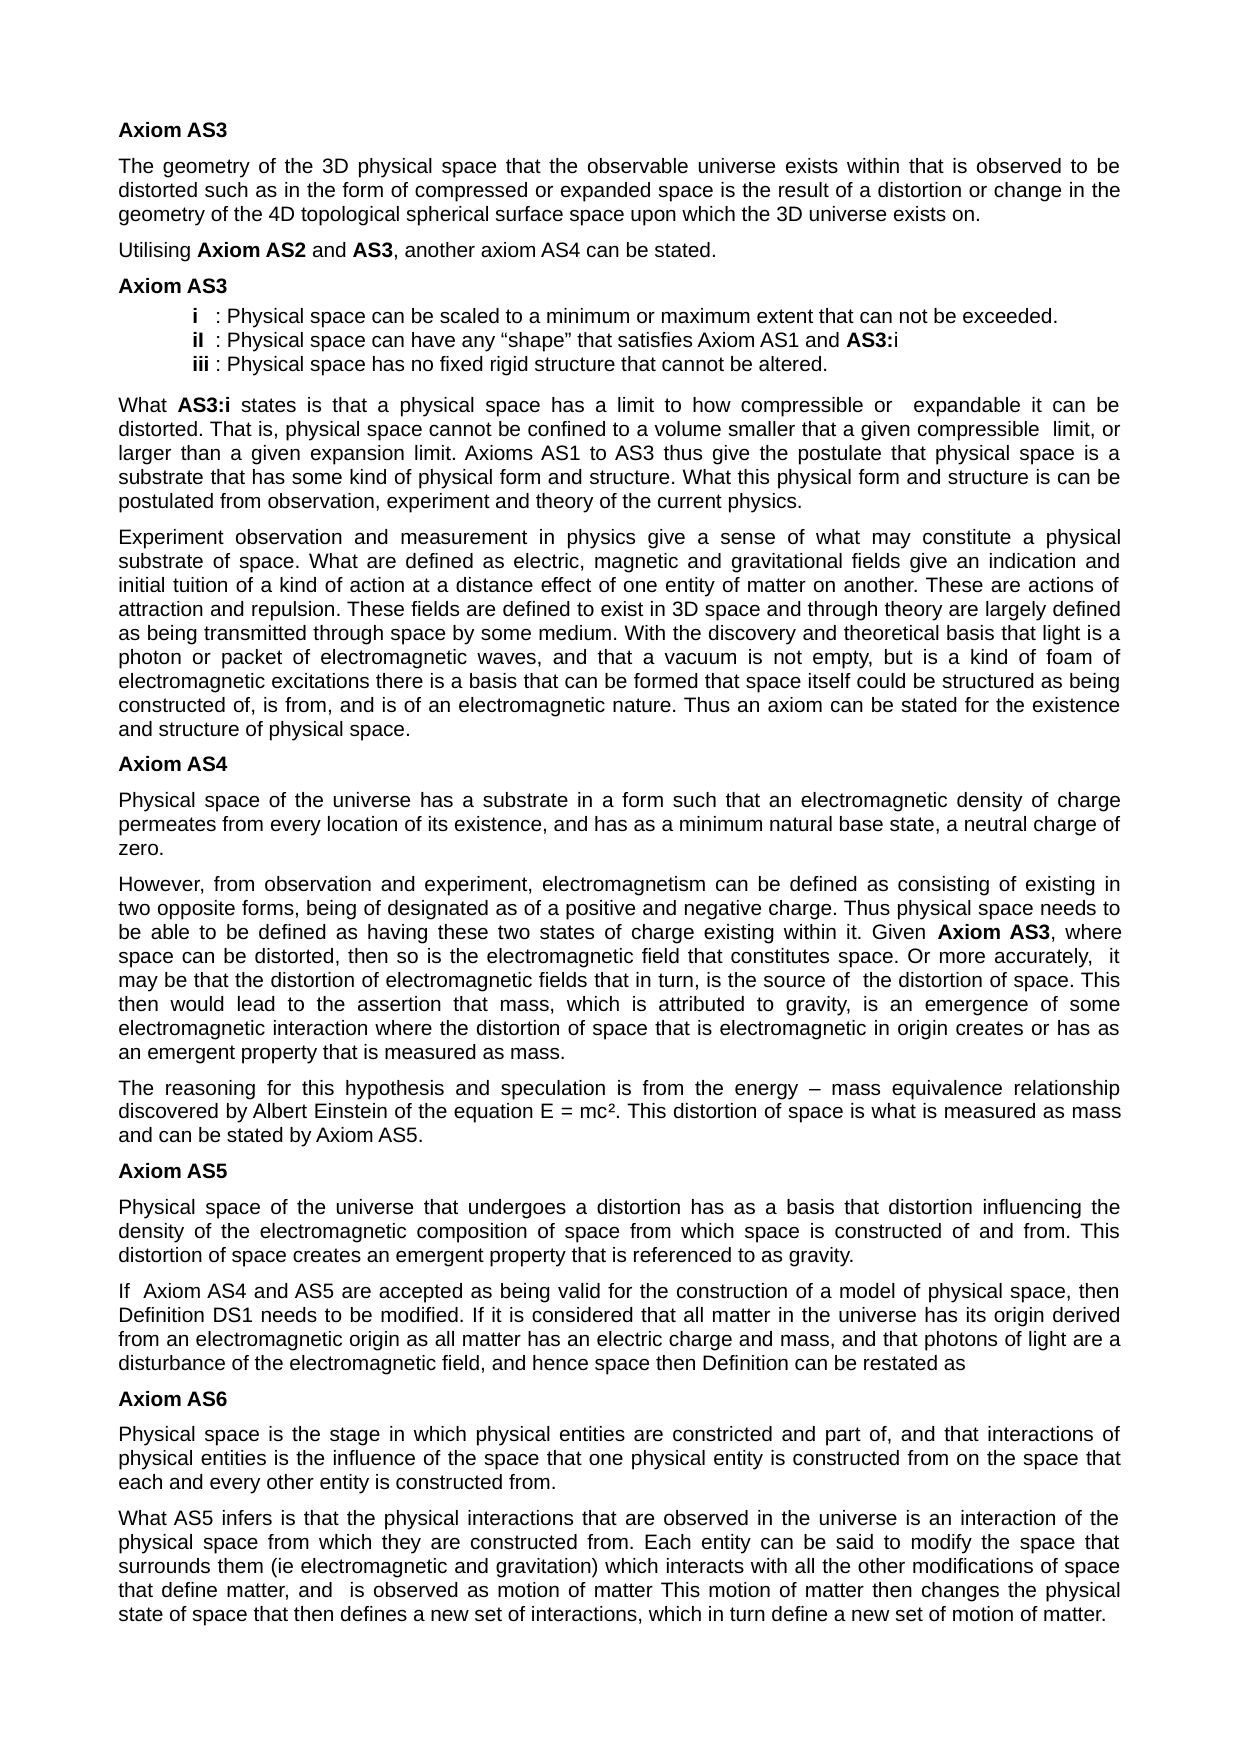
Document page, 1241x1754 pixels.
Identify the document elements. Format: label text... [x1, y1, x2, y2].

text Physical space is the stage in which physical entities are constricted and part of, and that interactions of physical entities is the influence of the space that one physical entity is constructed from on the space that each and every other entity is constructed from. [118, 1422, 1122, 1494]
text Experiment observation and measurement in physics give a sense of what may constitute a physical substrate of space. What are defined as electric, magnetic and gravitational fields give an indication and initial tuition of a kind of action at a distance effect of one entity of matter on another. These are actions of attraction and repulsion. These fields are defined to exist in 3D space and through theory are largely defined as being transmitted through space by some medium. With the discovery and theoretical basis that light is a photon or packet of electromagnetic waves, and that a vacuum is not empty, but is a kind of foam of electromagnetic excitations there is a basis that can be formed that space itself could be structured as being constructed of, is from, and is of an electromagnetic nature. Thus an axiom can be stated for the existence and structure of physical space. [118, 525, 1122, 740]
text iI : Physical space can have any “shape” that satisfies Axiom AS1 and AS3:i [118, 327, 1124, 351]
text Axiom AS3 [118, 118, 1122, 142]
text Axiom AS5 [118, 1159, 1122, 1183]
text i : Physical space can be scaled to a minimum or maximum extent that can not be exceeded. [118, 303, 1124, 327]
text Physical space of the universe has a substrate in a form such that an electromagnetic density of charge permeates from every location of its existence, and has as a minimum natural base state, a neutral charge of zero. [118, 788, 1122, 860]
text What AS5 infers is that the physical interactions that are observed in the universe is an interaction of the physical space from which they are constructed from. Each entity can be said to modify the space that surrounds them (ie electromagnetic and gravitation) which interacts with all the other modifications of space that define matter, and is observed as motion of matter This motion of matter then changes the physical state of space that then defines a new set of interactions, which in turn define a new set of motion of matter. [118, 1506, 1122, 1626]
text Axiom AS4 [118, 752, 1122, 776]
text The reasoning for this hypothesis and speculation is from the energy – mass equivalence relationship discovered by Albert Einstein of the equation E = mc². This distortion of space is what is measured as mass and can be stated by Axiom AS5. [118, 1075, 1122, 1147]
text What AS3:i states is that a physical space has a limit to how compressible or expandable it can be distorted. That is, physical space cannot be confined to a volume smaller that a given compressible limit, or larger than a given expansion limit. Axioms AS1 to AS3 thus give the postulate that physical space is a substrate that has some kind of physical form and structure. What this physical form and structure is can be postulated from observation, experiment and theory of the current physics. [118, 393, 1122, 513]
text Axiom AS6 [118, 1386, 1122, 1410]
text Axiom AS3 [118, 273, 1122, 297]
text If Axiom AS4 and AS5 are accepted as being valid for the construction of a model of physical space, then Definition DS1 needs to be modified. If it is considered that all matter in the universe has its origin derived from an electromagnetic origin as all matter has an electric charge and mass, and that photons of light are a disturbance of the electromagnetic field, and hence space then Definition can be restated as [118, 1279, 1122, 1374]
text The geometry of the 3D physical space that the observable universe exists within that is observed to be distorted such as in the form of compressed or expanded space is the result of a distortion or change in the geometry of the 4D topological spherical surface space upon which the 3D universe exists on. [118, 154, 1122, 226]
text Utilising Axiom AS2 and AS3, another axiom AS4 can be stated. [118, 238, 1122, 262]
text Physical space of the universe that undergoes a distortion has as a basis that distortion influencing the density of the electromagnetic composition of space from which space is constructed of and from. This distortion of space creates an emergent property that is referenced to as gravity. [118, 1195, 1122, 1267]
text iii : Physical space has no fixed rigid structure that cannot be altered. [118, 351, 1124, 375]
text However, from observation and experiment, electromagnetism can be defined as consisting of existing in two opposite forms, being of designated as of a positive and negative charge. Thus physical space needs to be able to be defined as having these two states of charge existing within it. Given Axiom AS3, where space can be distorted, then so is the electromagnetic field that constitutes space. Or more accurately, it may be that the distortion of electromagnetic fields that in turn, is the source of the distortion of space. This then would lead to the assertion that mass, which is attributed to gravity, is an emergence of some electromagnetic interaction where the distortion of space that is electromagnetic in origin creates or has as an emergent property that is measured as mass. [118, 872, 1122, 1063]
